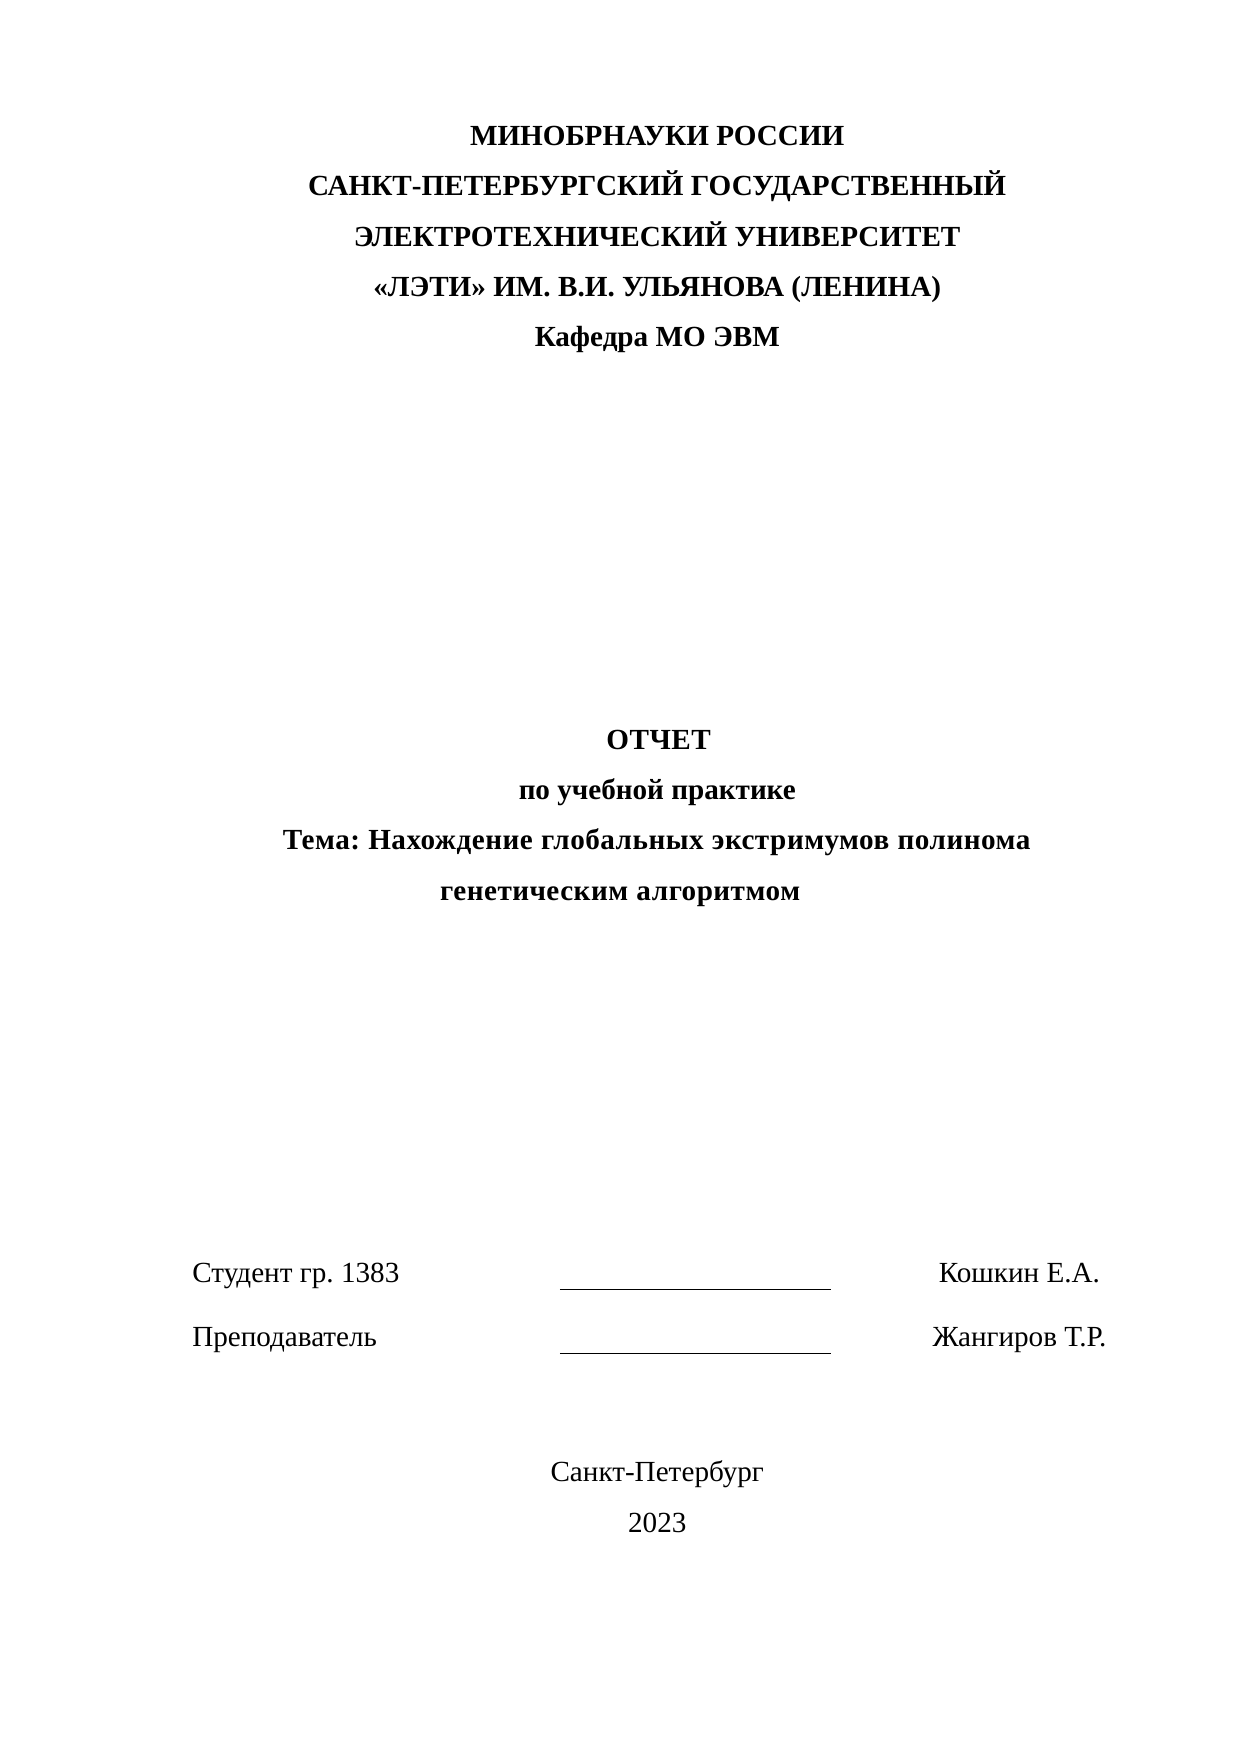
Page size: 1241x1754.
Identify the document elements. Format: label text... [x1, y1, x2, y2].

text 2023 [118, 1505, 1122, 1538]
text Санкт-Петербург [118, 1454, 1122, 1488]
table_cell Жангиров Т.Р. [831, 1289, 1133, 1353]
text отчет [118, 722, 1122, 755]
table_header Кошкин Е.А. [831, 1225, 1133, 1289]
table_header [560, 1225, 831, 1289]
table_header Студент гр. 1383 [107, 1225, 560, 1289]
text Санкт-Петербургский государственный [118, 168, 1122, 202]
text Тема: Нахождение глобальных экстримумов полинома генетическим алгоритмом [118, 822, 1122, 906]
text по учебной практике [118, 772, 1122, 806]
text МИНОБРНАУКИ РОССИИ [118, 118, 1122, 152]
text электротехнический университет [118, 219, 1122, 252]
table_cell [560, 1290, 831, 1353]
table_cell Преподаватель [107, 1289, 560, 1353]
text Кафедра МО ЭВМ [118, 319, 1122, 353]
text «ЛЭТИ» им. В.И. Ульянова (Ленина) [118, 269, 1122, 303]
